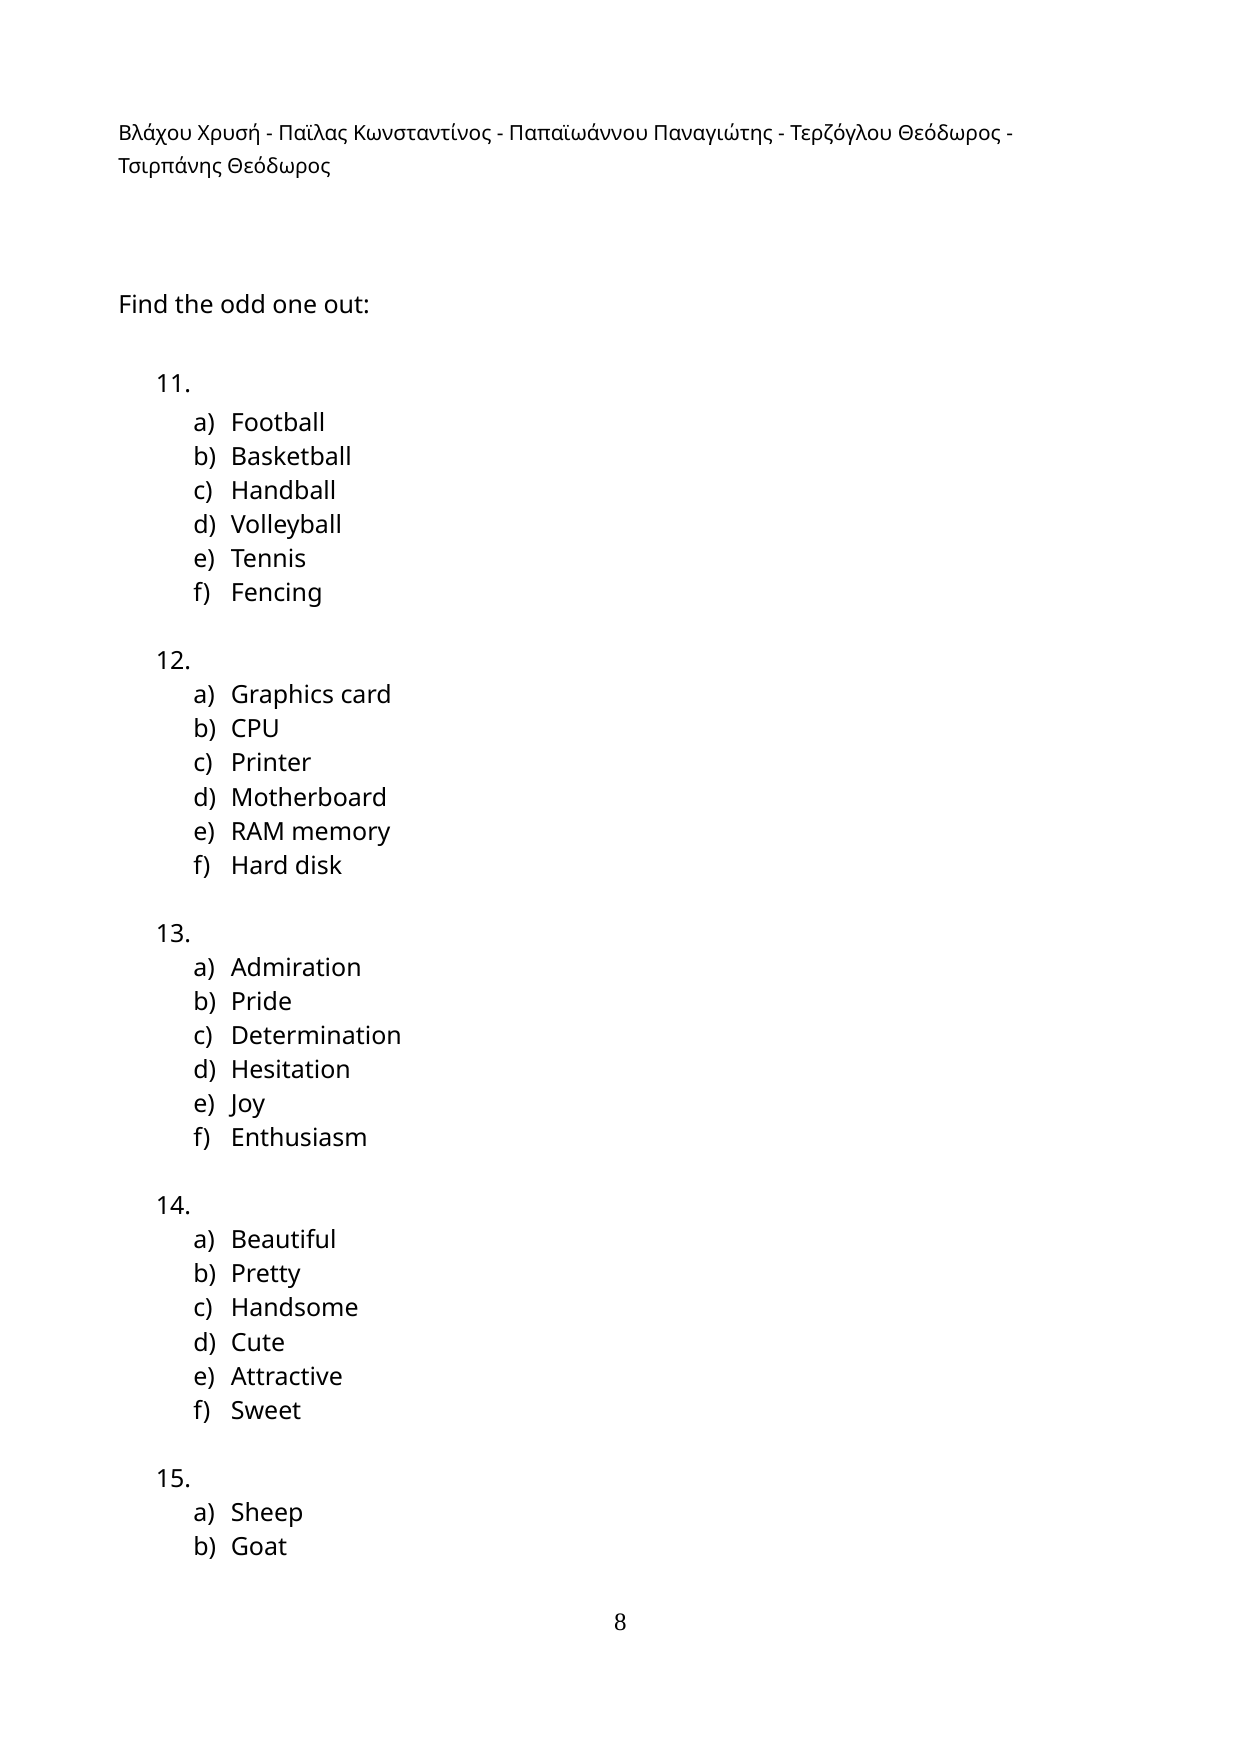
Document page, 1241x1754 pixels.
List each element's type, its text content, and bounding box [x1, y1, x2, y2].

list Hard disk [193, 847, 1122, 881]
list Beautiful [193, 1222, 1122, 1256]
list Handsome [193, 1290, 1122, 1324]
list Handball [193, 473, 1122, 507]
list Admiration [193, 949, 1122, 983]
text Find the odd one out: [118, 287, 1122, 321]
list Volleyball [193, 507, 1122, 541]
list Determination [193, 1018, 1122, 1052]
list Football [193, 404, 1122, 438]
list RAM memory [193, 813, 1122, 847]
list Sheep [193, 1494, 1122, 1528]
list CPU [193, 711, 1122, 745]
list Tennis [193, 541, 1122, 575]
list Enthusiasm [193, 1120, 1122, 1154]
list Fencing [193, 575, 1122, 609]
list Basketball [193, 438, 1122, 473]
list Pride [193, 983, 1122, 1018]
list Sweet [193, 1392, 1122, 1426]
list Hesitation [193, 1052, 1122, 1086]
list Pretty [193, 1256, 1122, 1290]
list Graphics card [193, 677, 1122, 711]
list Joy [193, 1086, 1122, 1120]
list Goat [193, 1528, 1122, 1563]
list Printer [193, 745, 1122, 779]
list Motherboard [193, 779, 1122, 813]
list Cute [193, 1324, 1122, 1358]
list Attractive [193, 1358, 1122, 1392]
